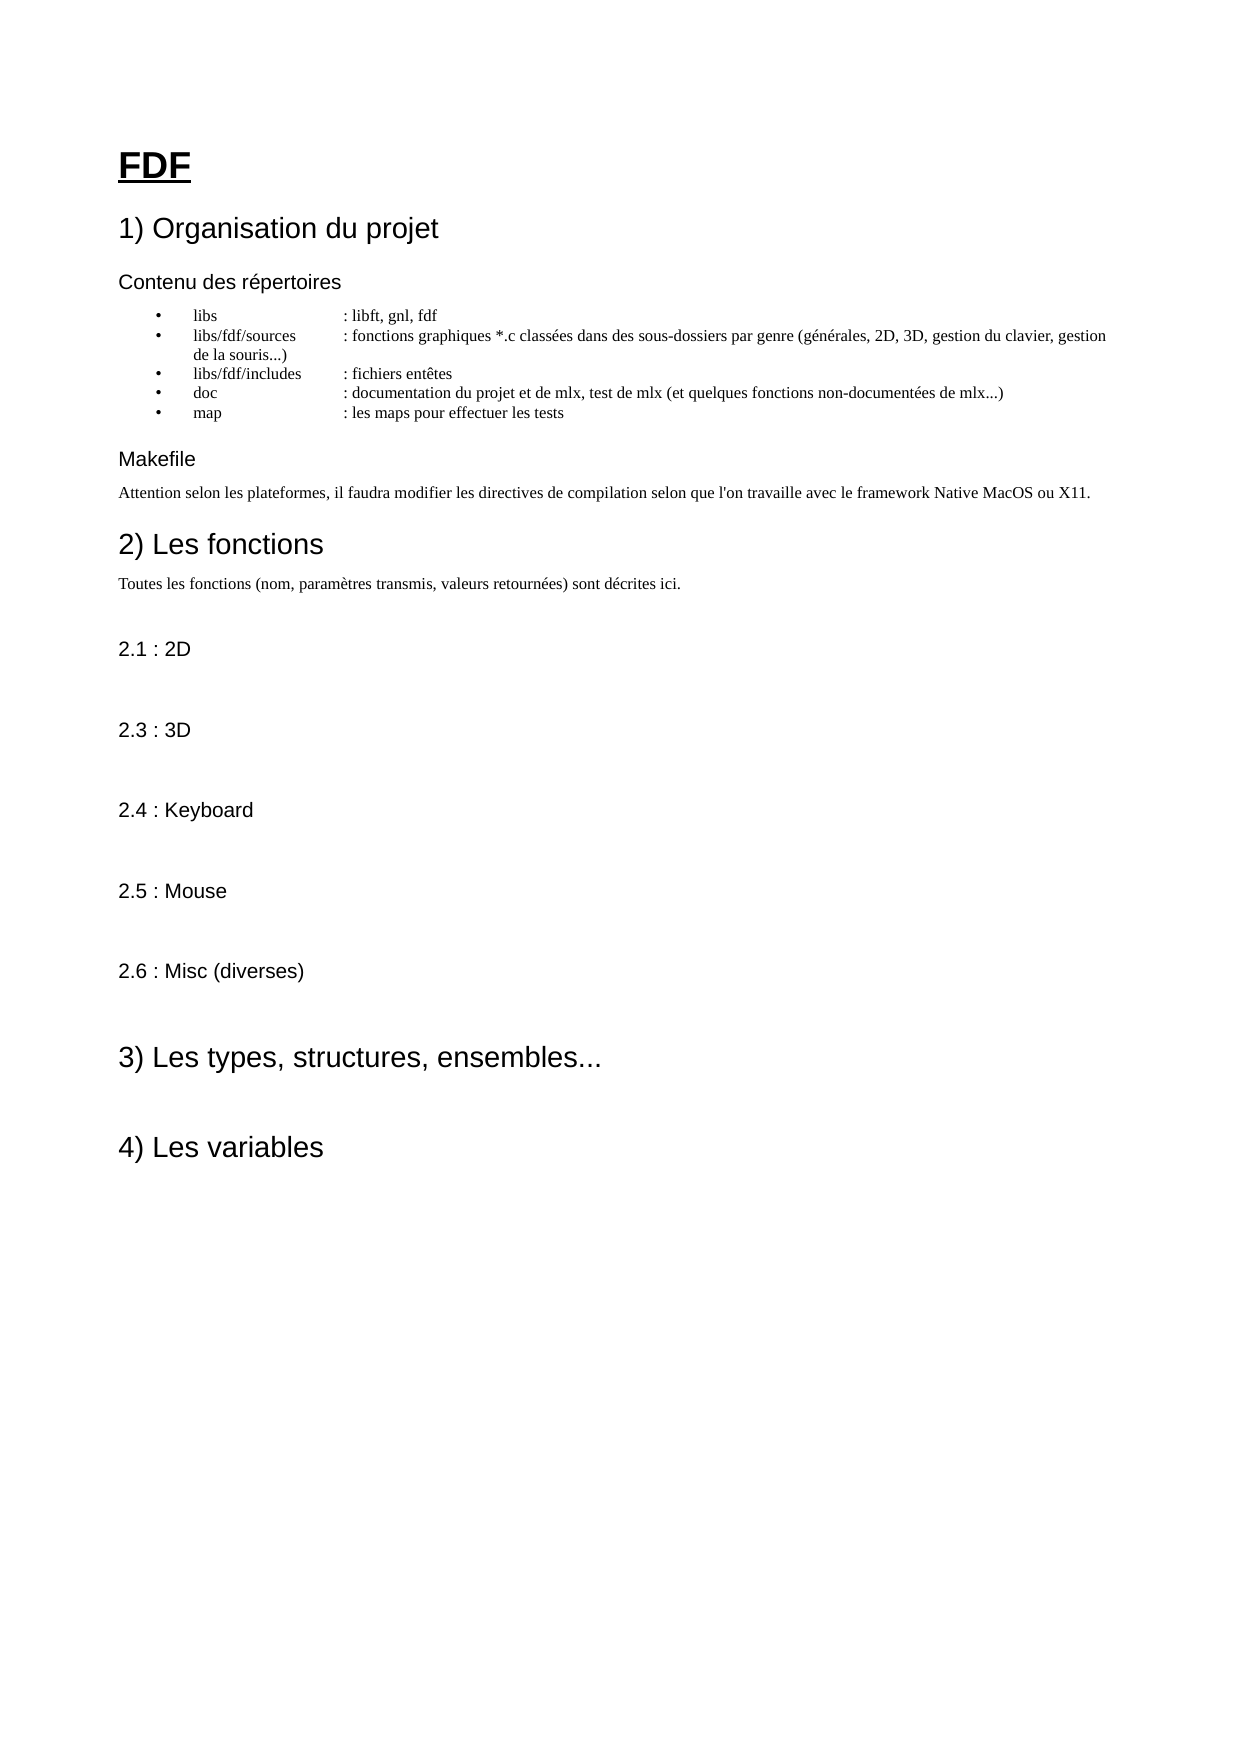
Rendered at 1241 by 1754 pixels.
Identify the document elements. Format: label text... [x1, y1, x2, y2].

list doc : documentation du projet et de mlx, test de mlx (et quelques fonctions non-documentées de mlx...) [156, 383, 1122, 402]
subtitle 2.4 : Keyboard [118, 798, 1122, 822]
list map : les maps pour effectuer les tests [156, 402, 1122, 422]
subtitle 2.3 : 3D [118, 717, 1122, 741]
subtitle Makefile [118, 447, 1122, 471]
list libs/fdf/sources : fonctions graphiques *.c classées dans des sous-dossiers par genre (générales, 2D, 3D, gestion du clavier, gestion de la souris...) [156, 326, 1122, 364]
text Attention selon les plateformes, il faudra modifier les directives de compilation selon que l'on travaille avec le framework Native MacOS ou X11. [118, 483, 1122, 502]
subtitle 2.1 : 2D [118, 637, 1122, 661]
subtitle FDF [118, 143, 1122, 186]
subtitle 2) Les fonctions [118, 527, 1122, 561]
subtitle 4) Les variables [118, 1130, 1122, 1164]
text Toutes les fonctions (nom, paramètres transmis, valeurs retournées) sont décrites ici. [118, 573, 1122, 593]
subtitle Contenu des répertoires [118, 270, 1122, 294]
subtitle 3) Les types, structures, ensembles... [118, 1040, 1122, 1073]
subtitle 2.5 : Mouse [118, 879, 1122, 903]
list libs : libft, gnl, fdf [156, 306, 1122, 326]
list libs/fdf/includes : fichiers entêtes [156, 364, 1122, 383]
subtitle 1) Organisation du projet [118, 211, 1122, 245]
subtitle 2.6 : Misc (diverses) [118, 959, 1122, 983]
